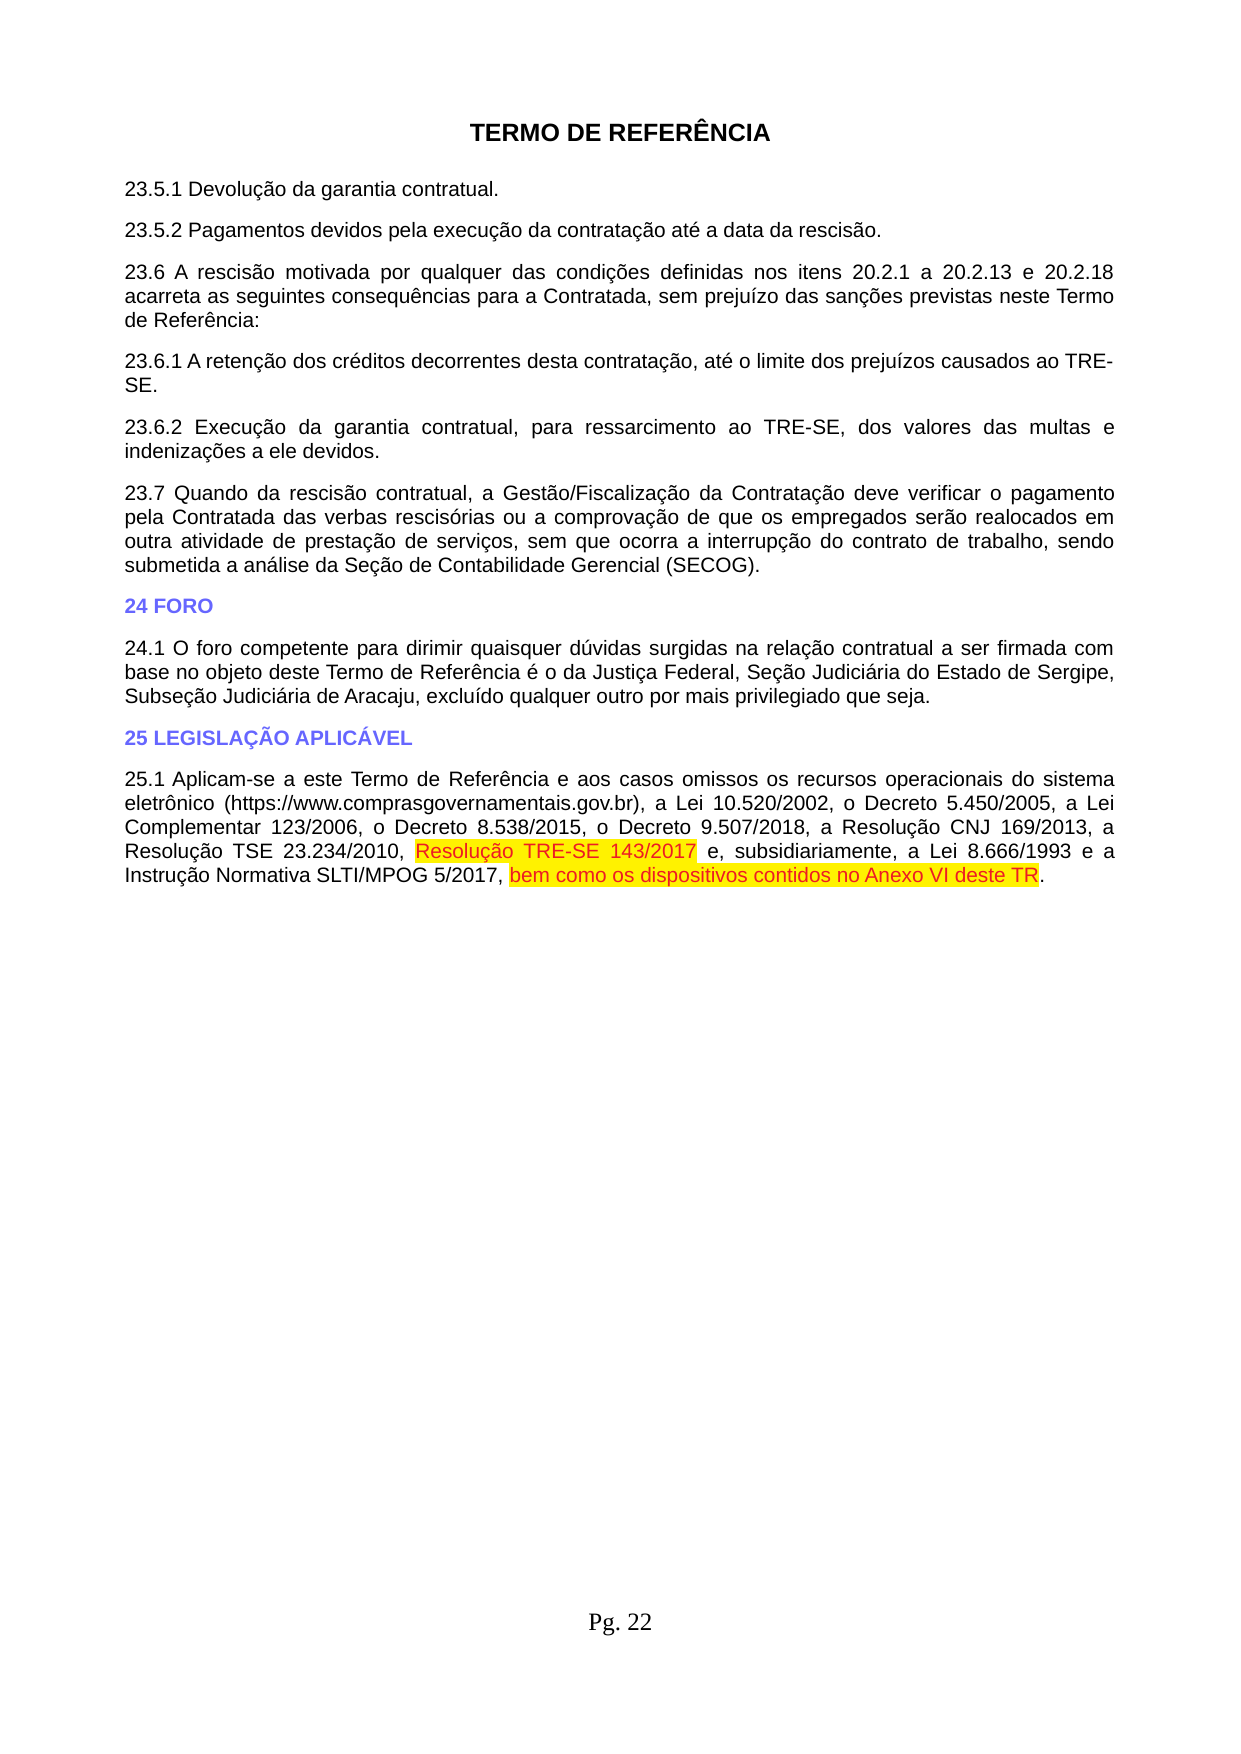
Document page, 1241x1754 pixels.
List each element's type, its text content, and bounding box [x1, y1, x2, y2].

text 23.7 Quando da rescisão contratual, a Gestão/Fiscalização da Contratação deve verificar o pagamento pela Contratada das verbas rescisórias ou a comprovação de que os empregados serão realocados em outra atividade de prestação de serviços, sem que ocorra a interrupção do contrato de trabalho, sendo submetida a análise da Seção de Contabilidade Gerencial (SECOG). [124, 481, 1116, 576]
text 24.1 O foro competente para dirimir quaisquer dúvidas surgidas na relação contratual a ser firmada com base no objeto deste Termo de Referência é o da Justiça Federal, Seção Judiciária do Estado de Sergipe, Subseção Judiciária de Aracaju, excluído qualquer outro por mais privilegiado que seja. [124, 636, 1116, 708]
text 25.1 Aplicam-se a este Termo de Referência e aos casos omissos os recursos operacionais do sistema eletrônico (https://www.comprasgovernamentais.gov.br), a Lei 10.520/2002, o Decreto 5.450/2005, a Lei Complementar 123/2006, o Decreto 8.538/2015, o Decreto 9.507/2018, a Resolução CNJ 169/2013, a Resolução TSE 23.234/2010, Resolução TRE-SE 143/2017 e, subsidiariamente, a Lei 8.666/1993 e a Instrução Normativa SLTI/MPOG 5/2017, bem como os dispositivos contidos no Anexo VI deste TR. [124, 767, 1116, 887]
text 23.6.1 A retenção dos créditos decorrentes desta contratação, até o limite dos prejuízos causados ao TRE-SE. [124, 349, 1116, 397]
text 23.6.2 Execução da garantia contratual, para ressarcimento ao TRE-SE, dos valores das multas e indenizações a ele devidos. [124, 415, 1116, 463]
text 23.6 A rescisão motivada por qualquer das condições definidas nos itens 20.2.1 a 20.2.13 e 20.2.18 acarreta as seguintes consequências para a Contratada, sem prejuízo das sanções previstas neste Termo de Referência: [124, 260, 1116, 332]
text 23.5.1 Devolução da garantia contratual. [124, 176, 1116, 200]
text 25 LEGISLAÇÃO APLICÁVEL [124, 725, 1116, 749]
text 23.5.2 Pagamentos devidos pela execução da contratação até a data da rescisão. [124, 218, 1116, 242]
text 24 FORO [124, 594, 1116, 618]
